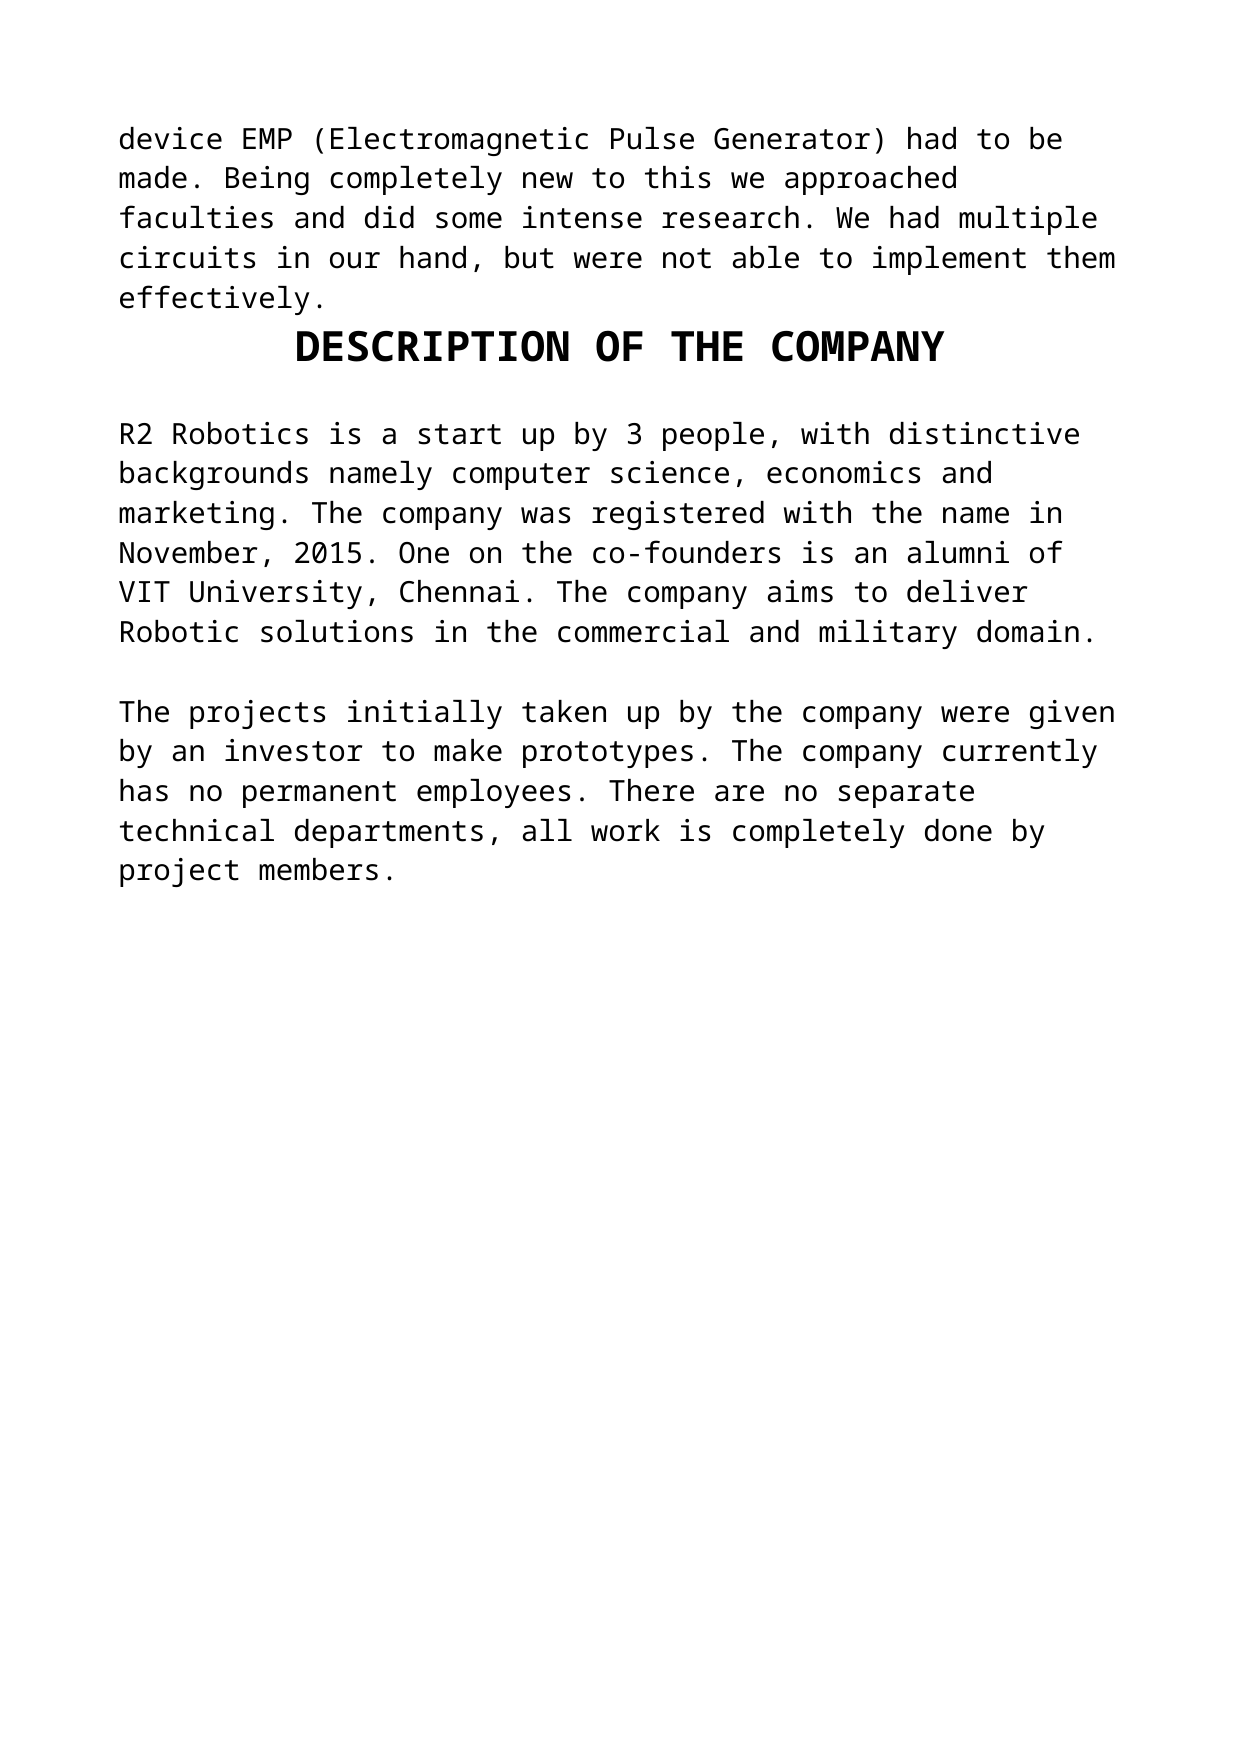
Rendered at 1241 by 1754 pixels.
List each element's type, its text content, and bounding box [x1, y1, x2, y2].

text device EMP (Electromagnetic Pulse Generator) had to be made. Being completely new to this we approached faculties and did some intense research. We had multiple circuits in our hand, but were not able to implement them effectively. [118, 118, 1122, 317]
text The projects initially taken up by the company were given by an investor to make prototypes. The company currently has no permanent employees. There are no separate technical departments, all work is completely done by project members. [118, 691, 1122, 889]
text R2 Robotics is a start up by 3 people, with distinctive backgrounds namely computer science, economics and marketing. The company was registered with the name in November, 2015. One on the co-founders is an alumni of VIT University, Chennai. The company aims to deliver Robotic solutions in the commercial and military domain. [118, 413, 1122, 651]
text DESCRIPTION OF THE COMPANY [118, 317, 1122, 373]
